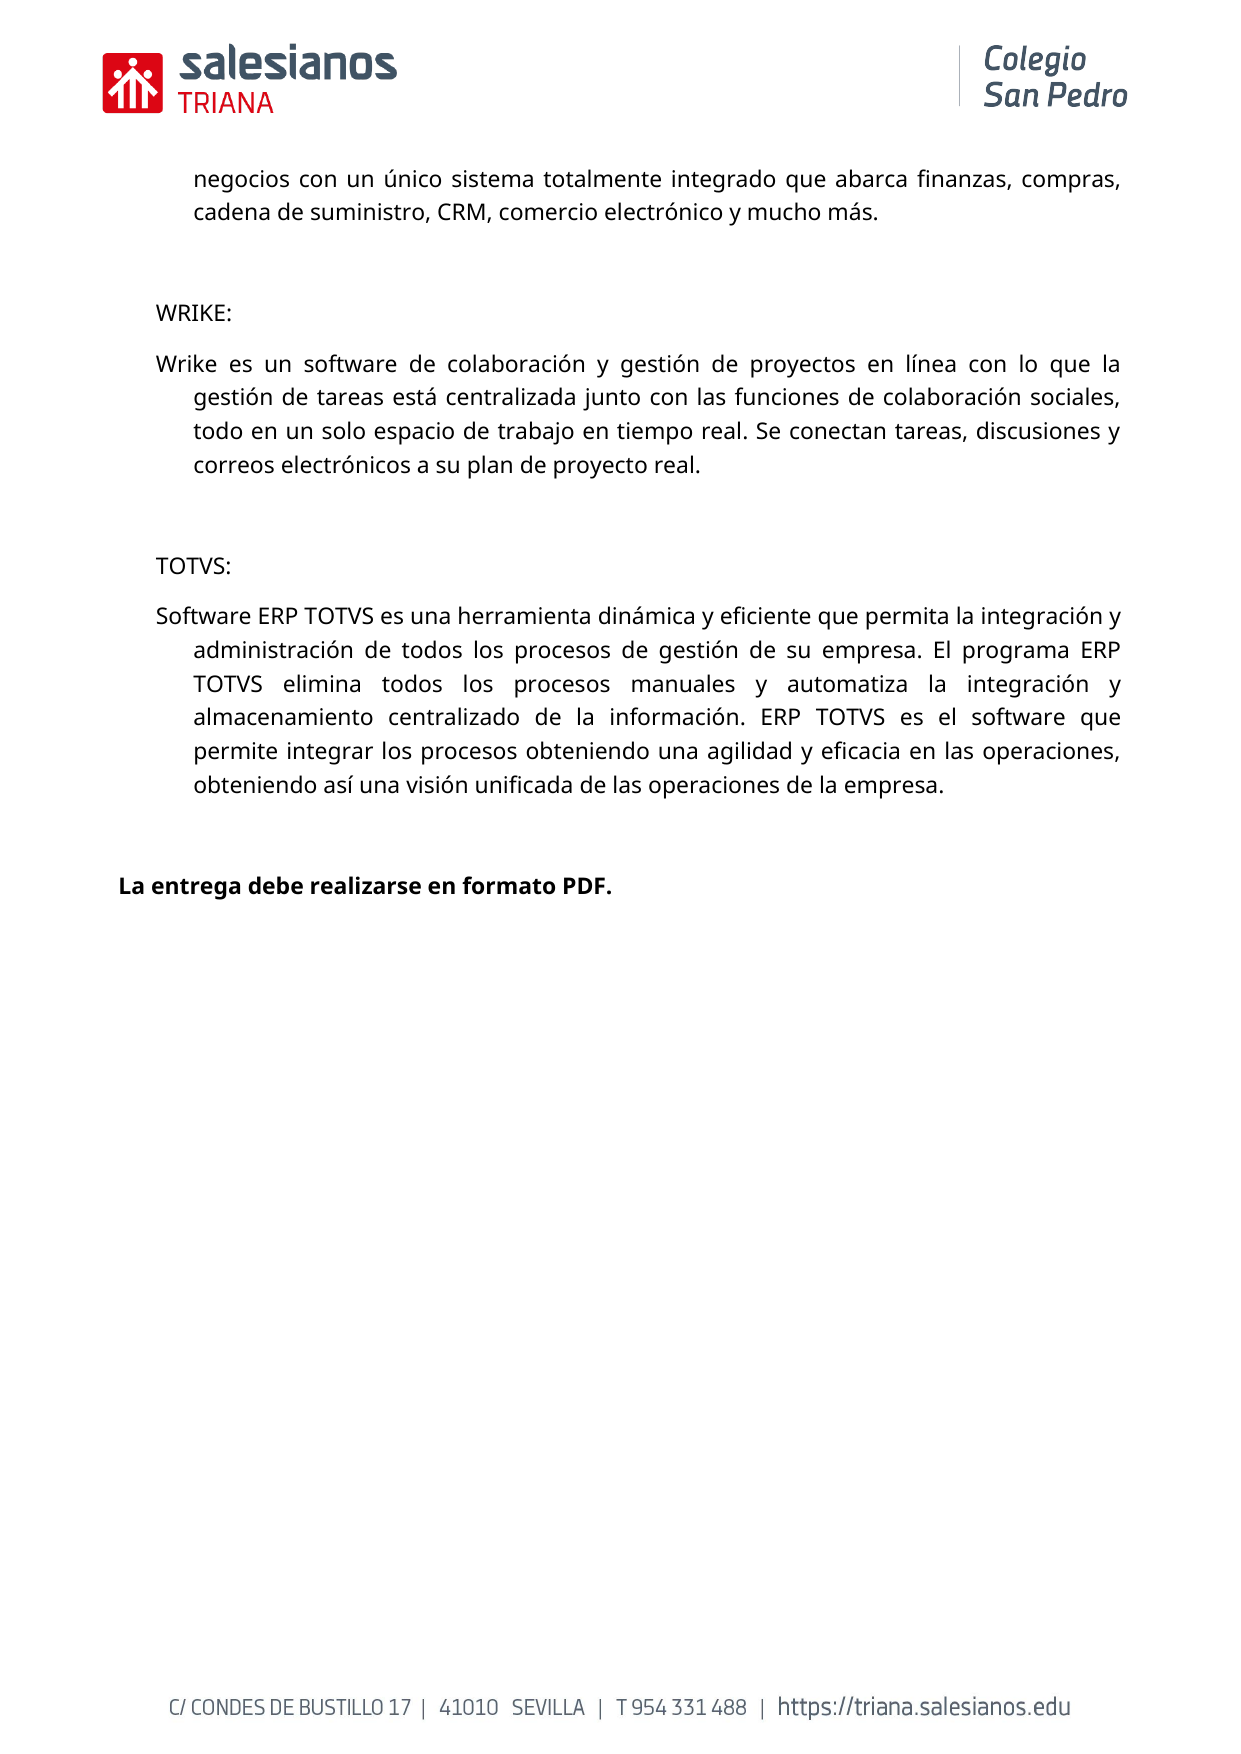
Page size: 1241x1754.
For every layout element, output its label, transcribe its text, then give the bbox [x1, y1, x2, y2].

text Software ERP TOTVS es una herramienta dinámica y eficiente que permita la integración y administración de todos los procesos de gestión de su empresa. El programa ERP TOTVS elimina todos los procesos manuales y automatiza la integración y almacenamiento centralizado de la información. ERP TOTVS es el software que permite integrar los procesos obteniendo una agilidad y eficacia en las operaciones, obteniendo así una visión unificada de las operaciones de la empresa. [156, 600, 1122, 800]
text Wrike es un software de colaboración y gestión de proyectos en línea con lo que la gestión de tareas está centralizada junto con las funciones de colaboración sociales, todo en un solo espacio de trabajo en tiempo real. Se conectan tareas, discusiones y correos electrónicos a su plan de proyecto real. [156, 347, 1122, 480]
text negocios con un único sistema totalmente integrado que abarca finanzas, compras, cadena de suministro, CRM, comercio electrónico y mucho más. [156, 162, 1122, 227]
picture [0, 1688, 1241, 1754]
text TOTVS: [156, 549, 1122, 581]
picture [93, 28, 402, 125]
picture [951, 32, 1136, 122]
text La entrega debe realizarse en formato PDF. [118, 869, 1122, 901]
text WRIKE: [156, 297, 1122, 328]
